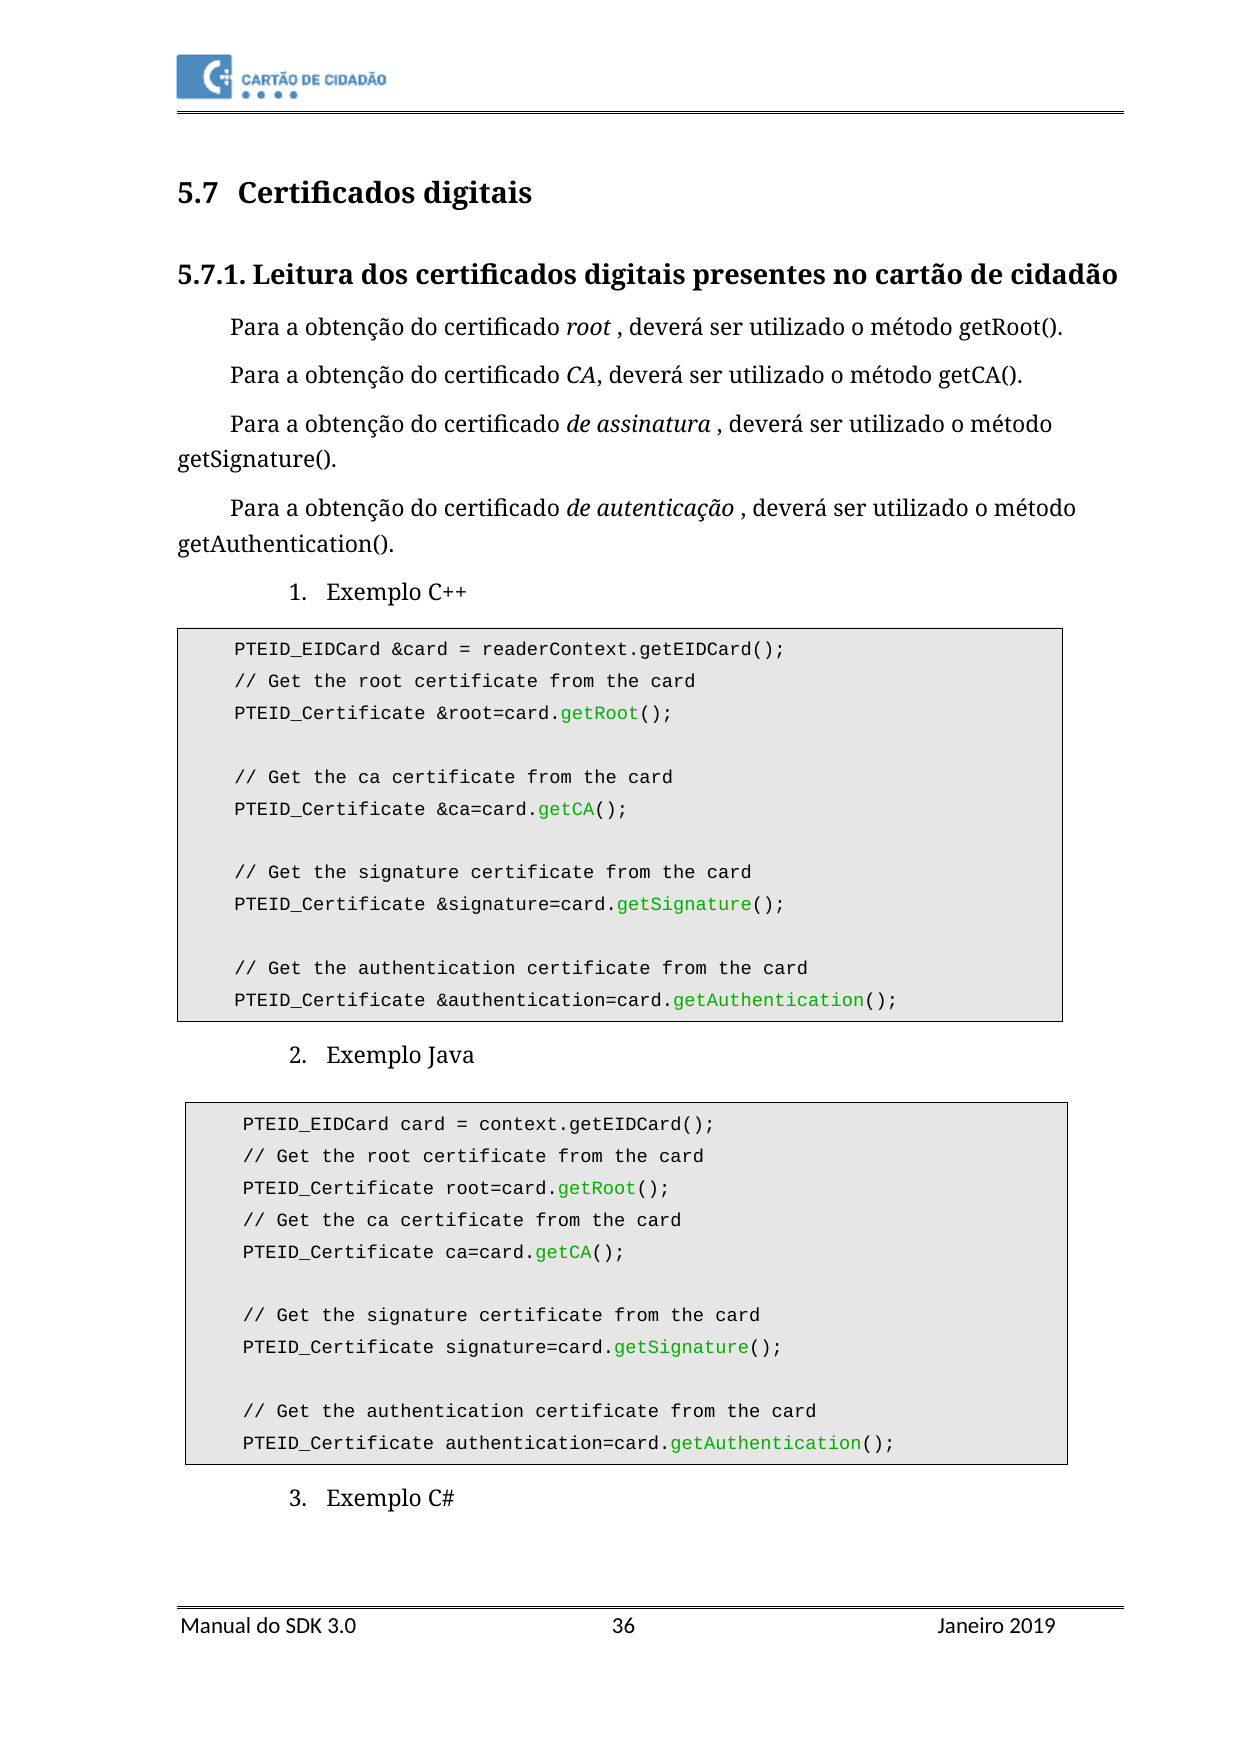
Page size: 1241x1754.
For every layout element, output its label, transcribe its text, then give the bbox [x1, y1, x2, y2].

list Exemplo C++ [288, 576, 1124, 607]
list PTEID_Certificate &authentication=card.getAuthentication(); [178, 991, 1062, 1012]
list PTEID_Certificate ca=card.getCA(); [186, 1242, 1067, 1264]
list // Get the signature certificate from the card [186, 1306, 1067, 1327]
list // Get the ca certificate from the card [186, 1211, 1067, 1232]
list PTEID_Certificate &root=card.getRoot(); [178, 704, 1062, 725]
list // Get the authentication certificate from the card [178, 959, 1062, 980]
list // Get the ca certificate from the card [178, 768, 1062, 789]
list PTEID_Certificate root=card.getRoot(); [186, 1179, 1067, 1200]
text Para a obtenção do certificado de assinatura , deverá ser utilizado o método getSignature(). [177, 407, 1124, 475]
list PTEID_EIDCard card = context.getEIDCard(); [186, 1115, 1067, 1136]
list // Get the authentication certificate from the card [186, 1402, 1067, 1423]
list PTEID_EIDCard &card = readerContext.getEIDCard(); [178, 640, 1062, 661]
list PTEID_Certificate authentication=card.getAuthentication(); [186, 1434, 1067, 1455]
list // Get the root certificate from the card [178, 672, 1062, 693]
text Para a obtenção do certificado root , deverá ser utilizado o método getRoot(). [177, 311, 1124, 342]
list Exemplo C# [288, 1087, 1124, 1513]
list PTEID_Certificate &signature=card.getSignature(); [178, 895, 1062, 916]
text Para a obtenção do certificado CA, deverá ser utilizado o método getCA(). [177, 359, 1124, 390]
subtitle Certificados digitais [177, 173, 1124, 212]
picture [174, 49, 428, 106]
list // Get the root certificate from the card [186, 1147, 1067, 1168]
list // Get the signature certificate from the card [178, 863, 1062, 884]
text Para a obtenção do certificado de autenticação , deverá ser utilizado o método getAuthentication(). [177, 492, 1124, 559]
list Exemplo Java [288, 625, 1124, 1070]
list PTEID_Certificate &ca=card.getCA(); [178, 799, 1062, 821]
list PTEID_Certificate signature=card.getSignature(); [186, 1338, 1067, 1359]
subtitle Leitura dos certificados digitais presentes no cartão de cidadão [177, 256, 1124, 293]
